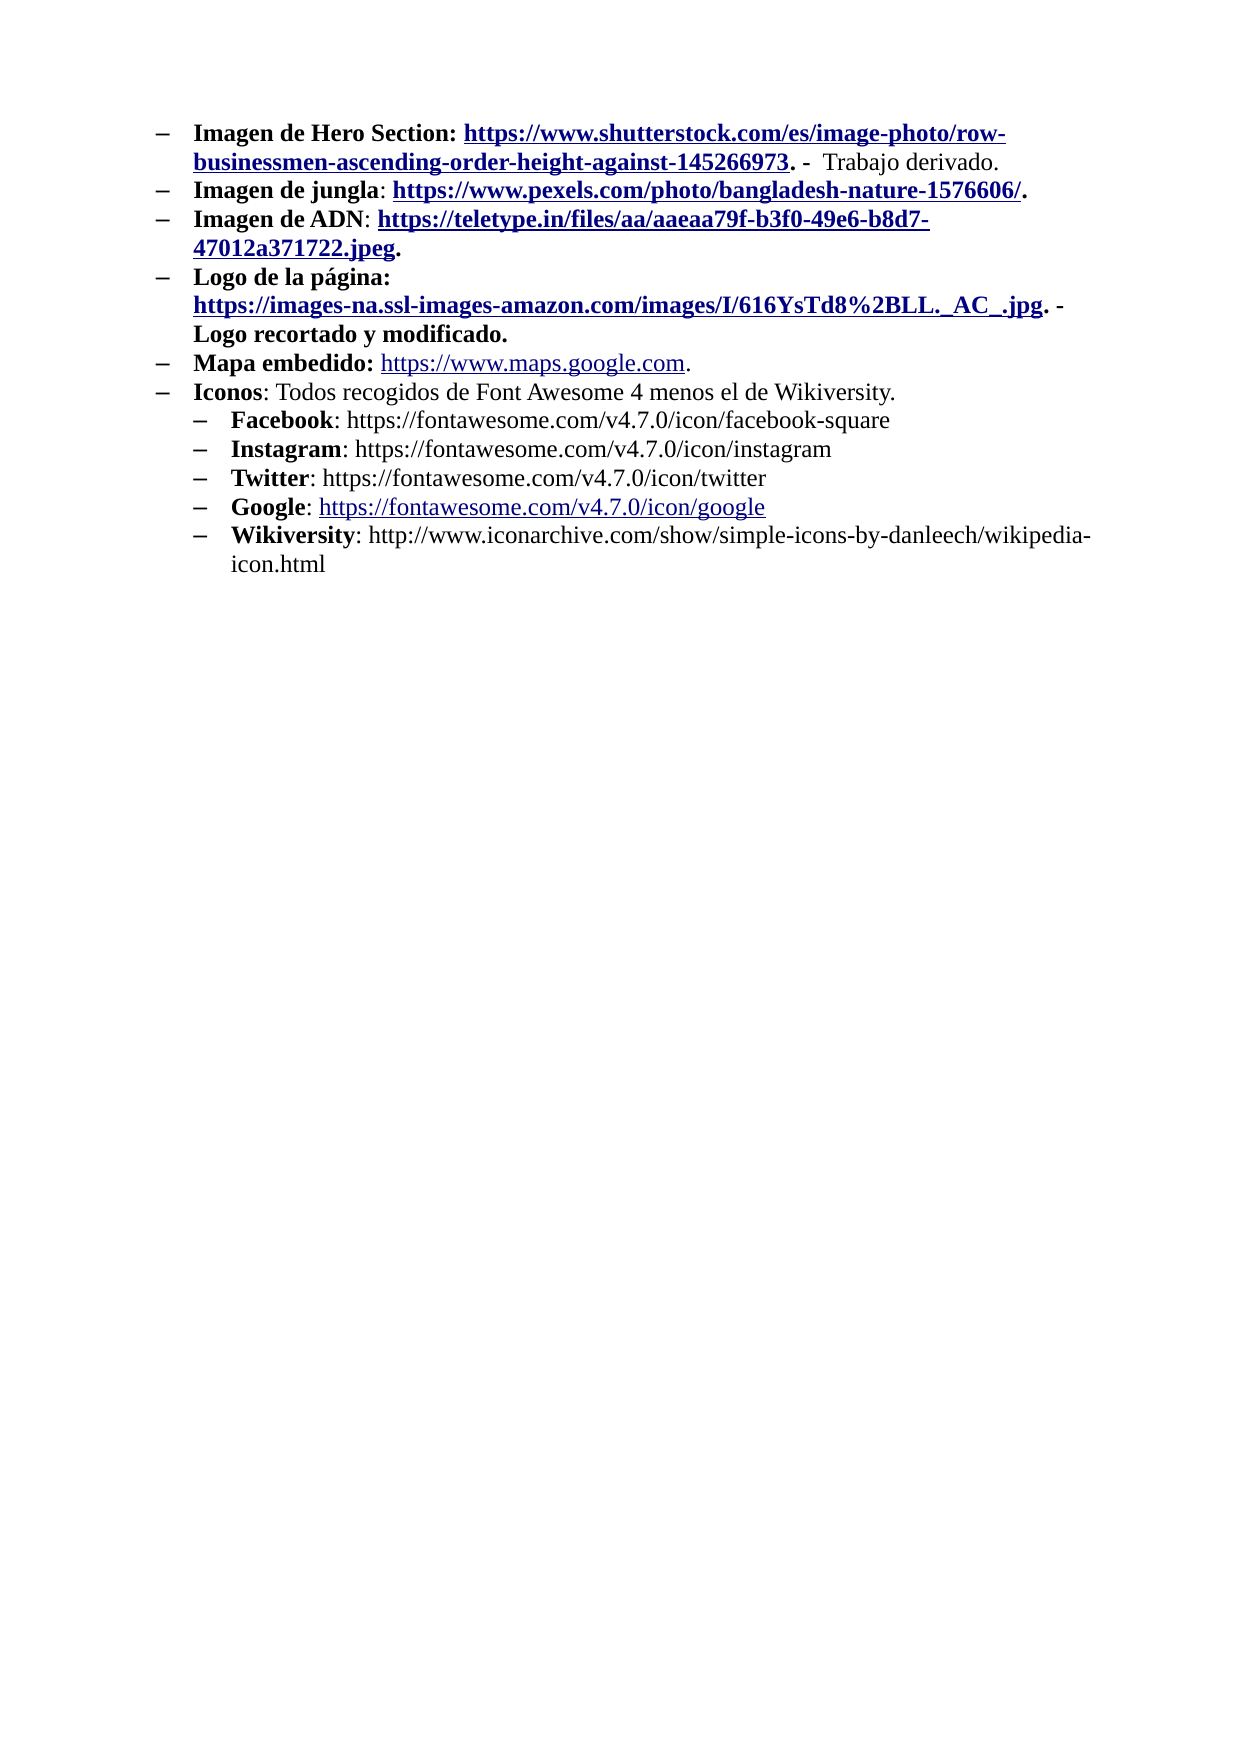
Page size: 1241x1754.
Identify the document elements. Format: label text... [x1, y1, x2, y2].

list Twitter: https://fontawesome.com/v4.7.0/icon/twitter [193, 463, 1122, 492]
list Facebook: https://fontawesome.com/v4.7.0/icon/facebook-square [193, 406, 1122, 434]
list Imagen de ADN: https://teletype.in/files/aa/aaeaa79f-b3f0-49e6-b8d7-47012a371722.jpeg. [156, 204, 1122, 262]
list Logo de la página: https://images-na.ssl-images-amazon.com/images/I/616YsTd8%2BLL._AC_.jpg. - Logo recortado y modificado. [156, 262, 1122, 348]
list Instagram: https://fontawesome.com/v4.7.0/icon/instagram [193, 434, 1122, 463]
list Wikiversity: http://www.iconarchive.com/show/simple-icons-by-danleech/wikipedia-icon.html [193, 521, 1122, 578]
list Google: https://fontawesome.com/v4.7.0/icon/google [193, 492, 1122, 521]
list Imagen de Hero Section: https://www.shutterstock.com/es/image-photo/row-businessmen-ascending-order-height-against-145266973. - Trabajo derivado. [156, 118, 1122, 176]
list Iconos: Todos recogidos de Font Awesome 4 menos el de Wikiversity. [156, 377, 1122, 406]
list Mapa embedido: https://www.maps.google.com. [156, 348, 1122, 377]
list Imagen de jungla: https://www.pexels.com/photo/bangladesh-nature-1576606/. [156, 176, 1122, 204]
